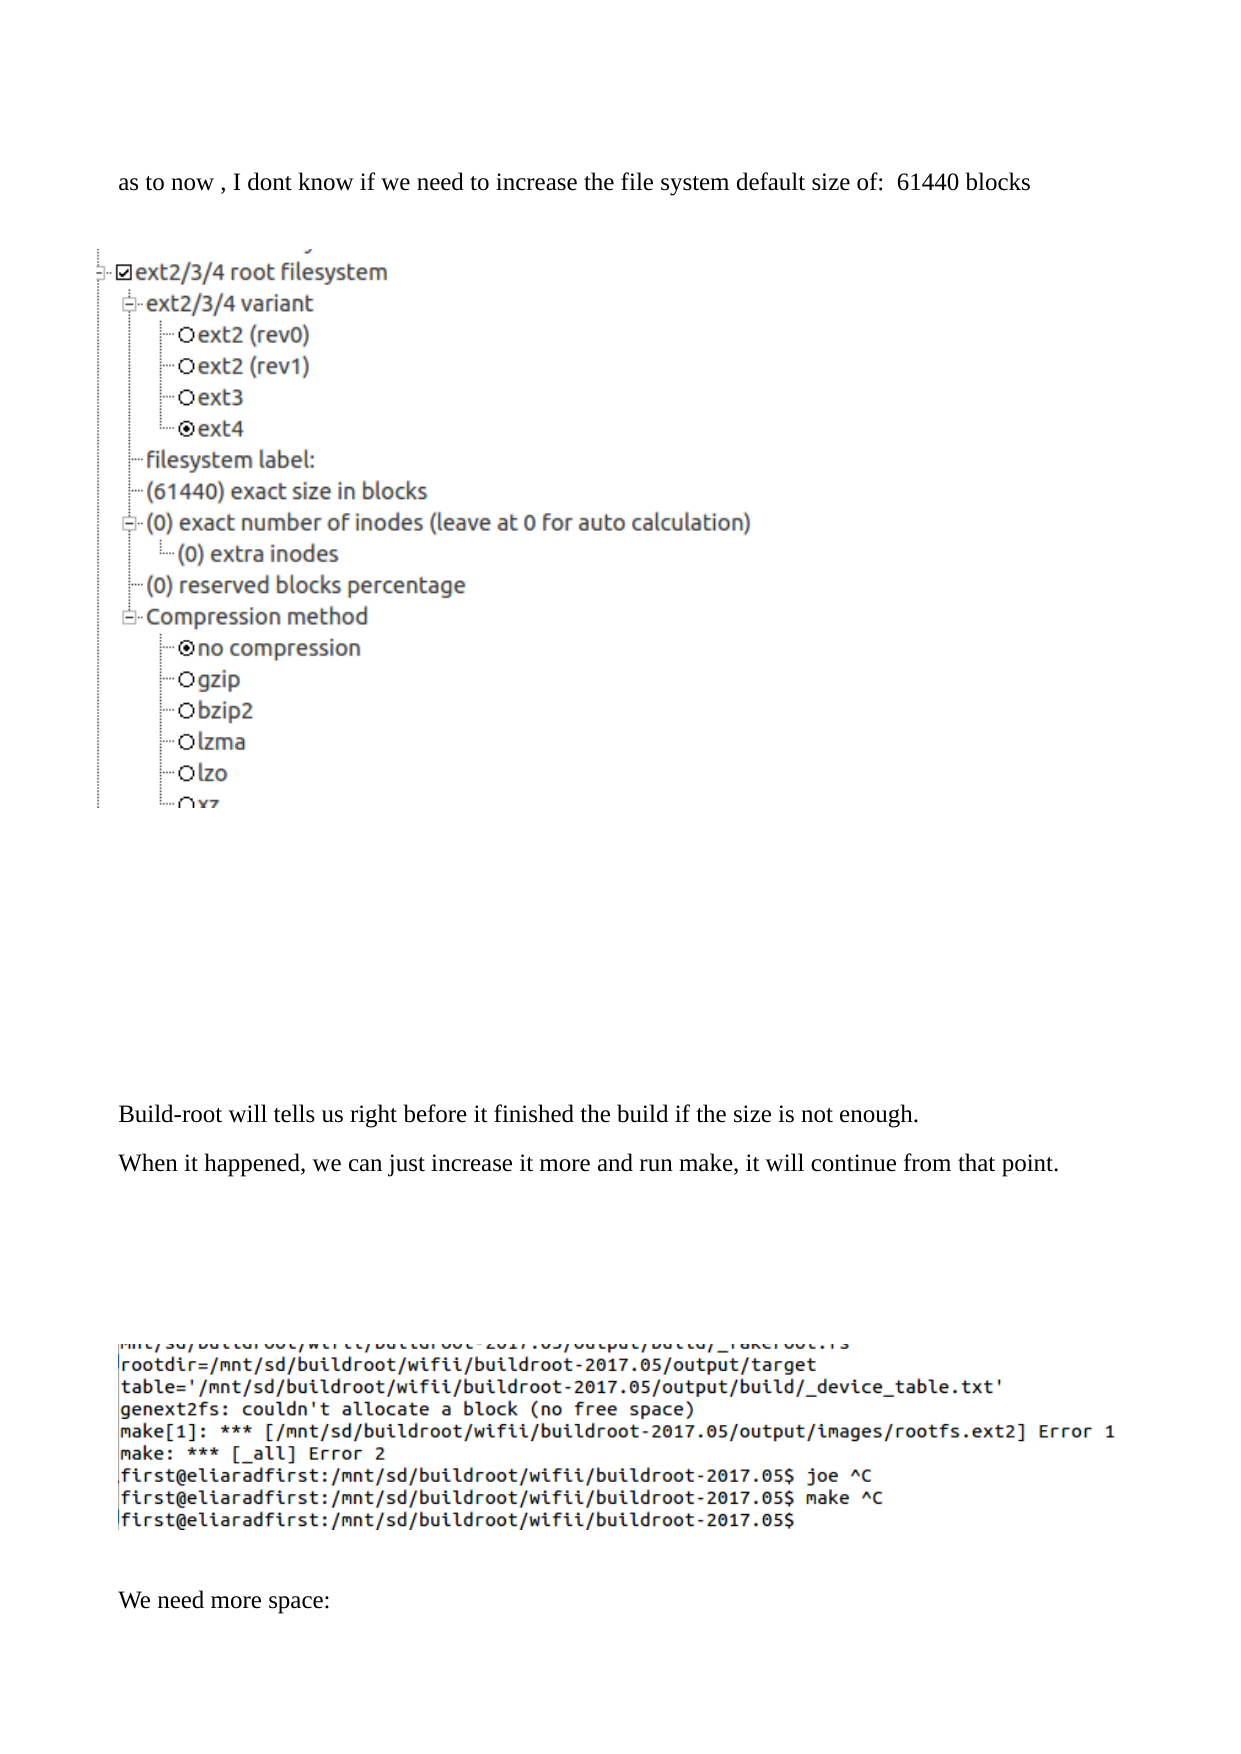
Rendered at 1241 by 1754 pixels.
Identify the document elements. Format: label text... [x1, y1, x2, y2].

picture [118, 1344, 1123, 1530]
picture [96, 249, 811, 808]
text When it happened, we can just increase it more and run make, it will continue from that point. [118, 1148, 1122, 1177]
text as to now , I dont know if we need to increase the file system default size of: 61440 blocks [118, 167, 1122, 196]
text We need more space: [118, 1585, 1122, 1613]
text Build-root will tells us right before it finished the build if the size is not enough. [118, 1099, 1122, 1128]
